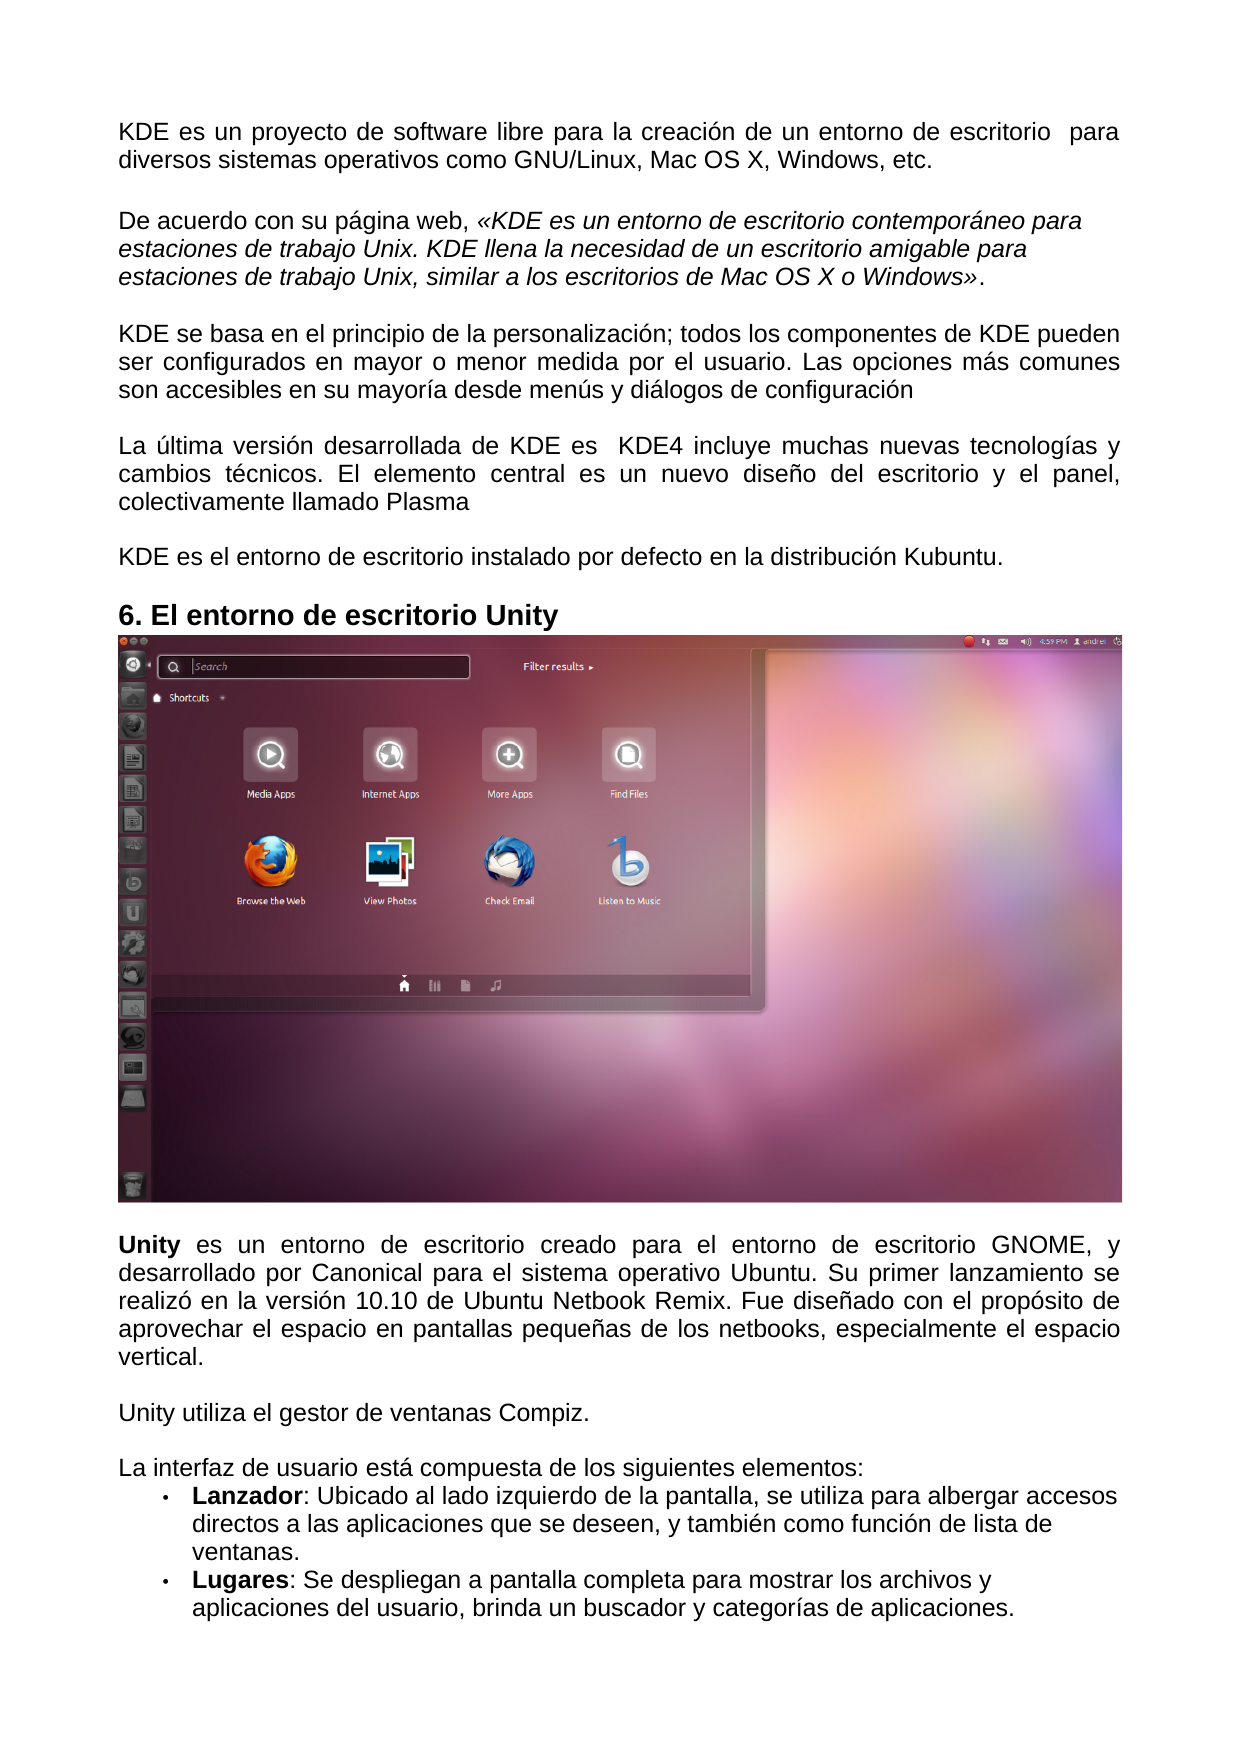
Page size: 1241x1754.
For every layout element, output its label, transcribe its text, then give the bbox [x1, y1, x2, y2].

subtitle La interfaz de usuario está compuesta de los siguientes elementos: [118, 1454, 1122, 1482]
picture [118, 631, 1123, 1203]
subtitle La última versión desarrollada de KDE es KDE4 incluye muchas nuevas tecnologías y cambios técnicos. El elemento central es un nuevo diseño del escritorio y el panel, colectivamente llamado Plasma [118, 431, 1122, 515]
text De acuerdo con su página web, «KDE es un entorno de escritorio contemporáneo para estaciones de trabajo Unix. KDE llena la necesidad de un escritorio amigable para estaciones de trabajo Unix, similar a los escritorios de Mac OS X o Windows». [118, 207, 1122, 290]
list Lanzador: Ubicado al lado izquierdo de la pantalla, se utiliza para albergar accesos directos a las aplicaciones que se deseen, y también como función de lista de ventanas. [162, 1482, 1122, 1566]
subtitle Unity utiliza el gestor de ventanas Compiz. [118, 1398, 1122, 1426]
subtitle KDE es el entorno de escritorio instalado por defecto en la distribución Kubuntu. [118, 543, 1122, 571]
subtitle KDE se basa en el principio de la personalización; todos los componentes de KDE pueden ser configurados en mayor o menor medida por el usuario. Las opciones más comunes son accesibles en su mayoría desde menús y diálogos de configuración [118, 320, 1122, 403]
subtitle Unity es un entorno de escritorio creado para el entorno de escritorio GNOME, y desarrollado por Canonical para el sistema operativo Ubuntu. Su primer lanzamiento se realizó en la versión 10.10 de Ubuntu Netbook Remix. Fue diseñado con el propósito de aprovechar el espacio en pantallas pequeñas de los netbooks, especialmente el espacio vertical. [118, 1231, 1122, 1371]
subtitle 6. El entorno de escritorio Unity [118, 599, 1122, 631]
list Lugares: Se despliegan a pantalla completa para mostrar los archivos y aplicaciones del usuario, brinda un buscador y categorías de aplicaciones. [162, 1566, 1122, 1622]
text KDE es un proyecto de software libre para la creación de un entorno de escritorio para diversos sistemas operativos como GNU/Linux, Mac OS X, Windows, etc. [118, 118, 1122, 174]
